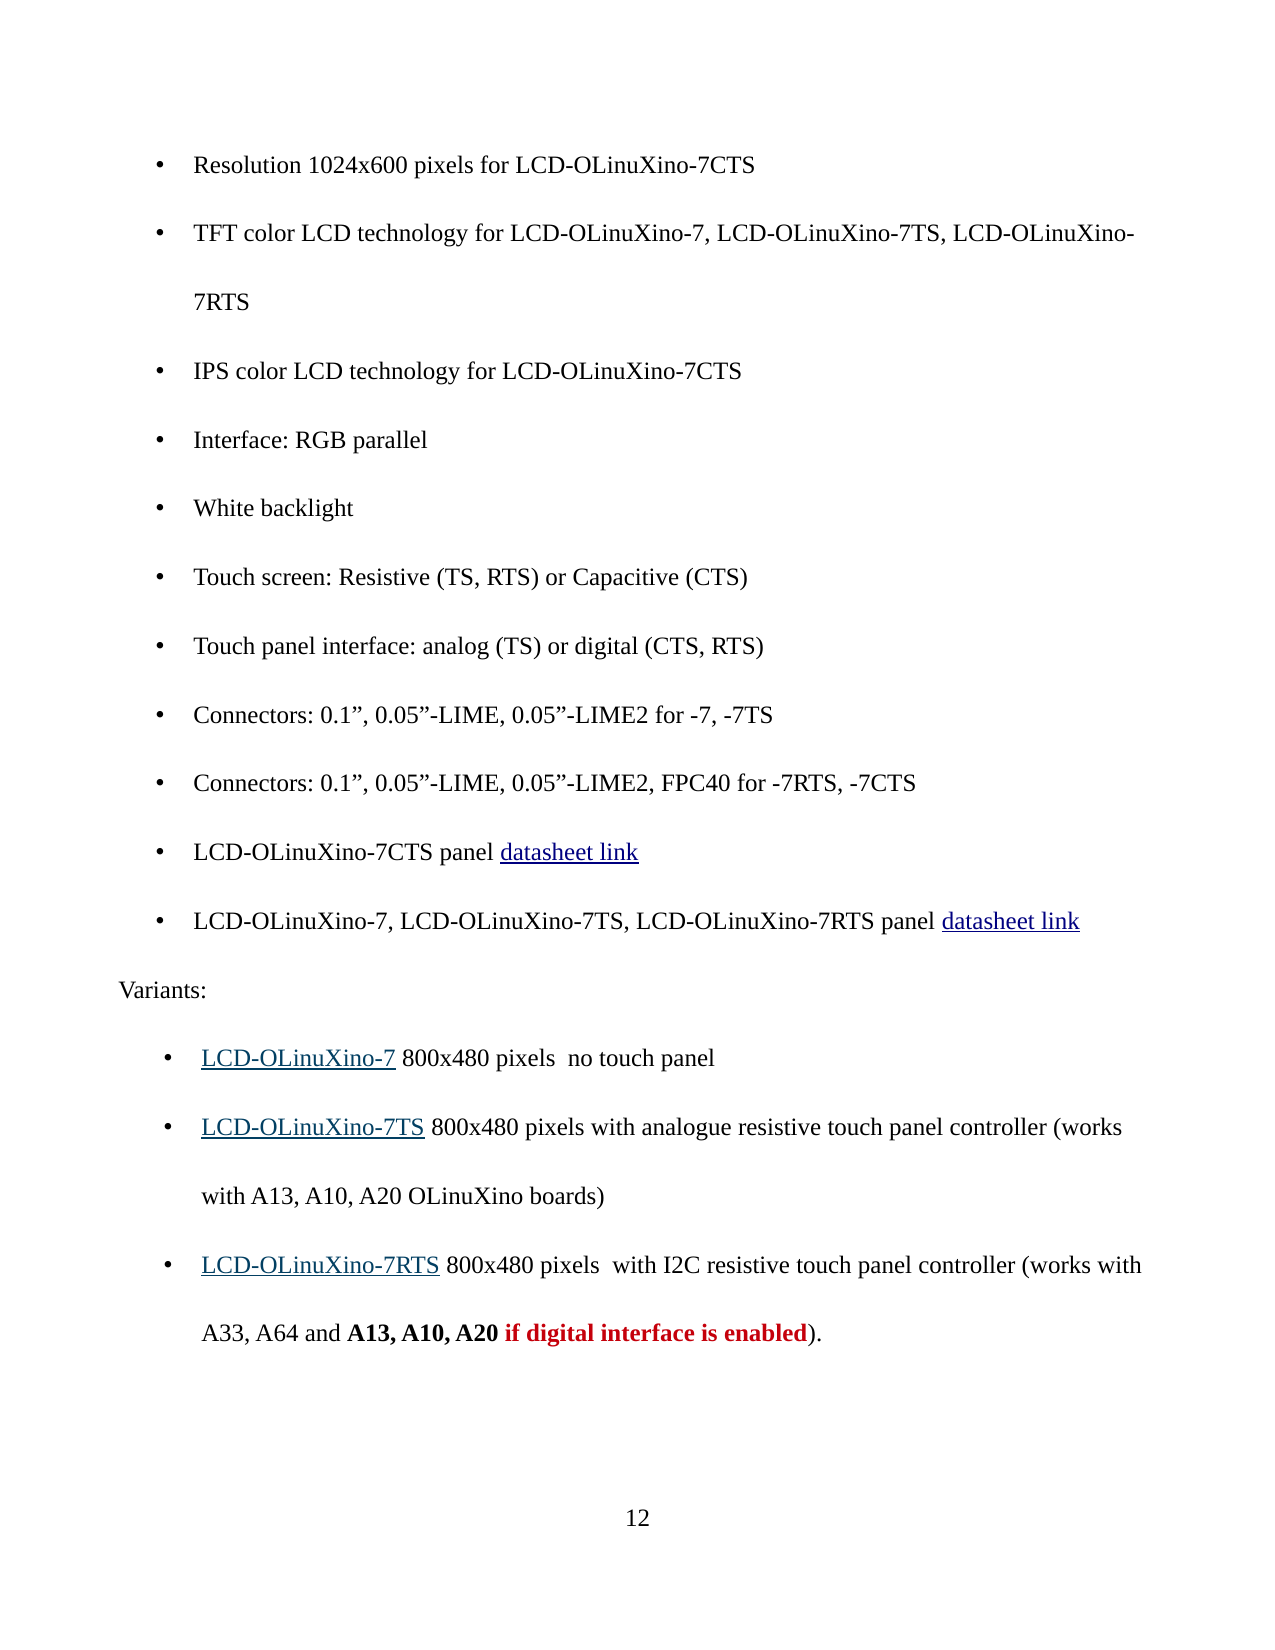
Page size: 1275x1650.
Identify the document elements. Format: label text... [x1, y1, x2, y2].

list Interface: RGB parallel [156, 393, 1157, 462]
list Connectors: 0.1”, 0.05”-LIME, 0.05”-LIME2, FPC40 for -7RTS, -7CTS [156, 737, 1157, 806]
text Variants: [118, 943, 1157, 1012]
list Connectors: 0.1”, 0.05”-LIME, 0.05”-LIME2 for -7, -7TS [156, 668, 1157, 737]
list LCD-OLinuXino-7CTS panel datasheet link [156, 806, 1157, 874]
list Touch panel interface: analog (TS) or digital (CTS, RTS) [156, 599, 1157, 668]
list Resolution 1024x600 pixels for LCD-OLinuXino-7CTS [156, 118, 1157, 187]
list IPS color LCD technology for LCD-OLinuXino-7CTS [156, 324, 1157, 393]
list TFT color LCD technology for LCD-OLinuXino-7, LCD-OLinuXino-7TS, LCD-OLinuXino-7RTS [156, 187, 1157, 324]
list LCD-OLinuXino-7, LCD-OLinuXino-7TS, LCD-OLinuXino-7RTS panel datasheet link [156, 874, 1157, 943]
list LCD-OLinuXino-7RTS 800x480 pixels with I2C resistive touch panel controller (works with A33, A64 and A13, A10, A20 if digital interface is enabled). [163, 1218, 1157, 1356]
list LCD-OLinuXino-7TS 800x480 pixels with analogue resistive touch panel controller (works with A13, A10, A20 OLinuXino boards) [163, 1081, 1157, 1218]
list LCD-OLinuXino-7 800x480 pixels no touch panel [163, 1012, 1157, 1081]
list White backlight [156, 462, 1157, 531]
list Touch screen: Resistive (TS, RTS) or Capacitive (CTS) [156, 531, 1157, 599]
